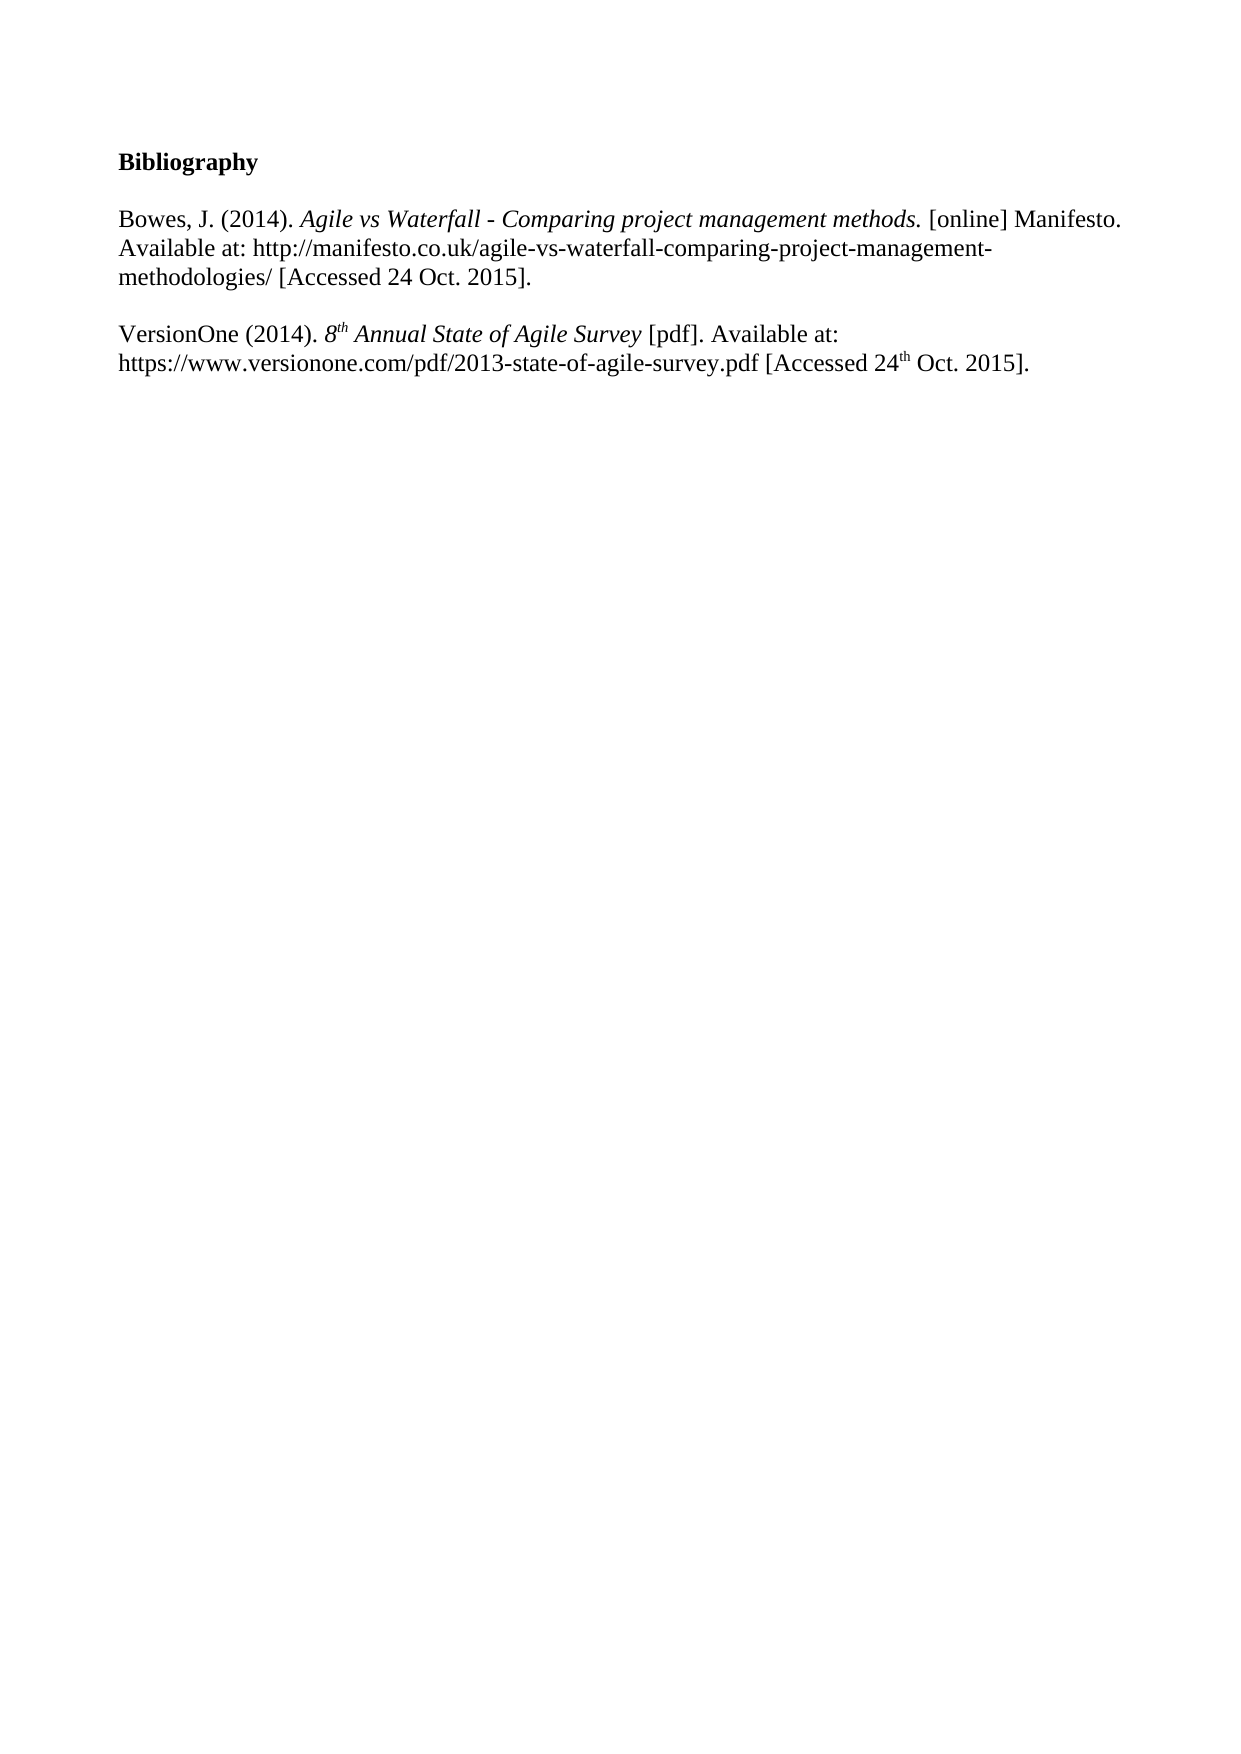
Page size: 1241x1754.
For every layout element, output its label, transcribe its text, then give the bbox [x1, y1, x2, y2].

text VersionOne (2014). 8th Annual State of Agile Survey [pdf]. Available at: https://www.versionone.com/pdf/2013-state-of-agile-survey.pdf [Accessed 24th Oct. 2015]. [118, 319, 1122, 377]
text Bowes, J. (2014). Agile vs Waterfall - Comparing project management methods. [online] Manifesto. Available at: http://manifesto.co.uk/agile-vs-waterfall-comparing-project-management-methodologies/ [Accessed 24 Oct. 2015]. [118, 204, 1122, 291]
text Bibliography [118, 147, 1122, 176]
